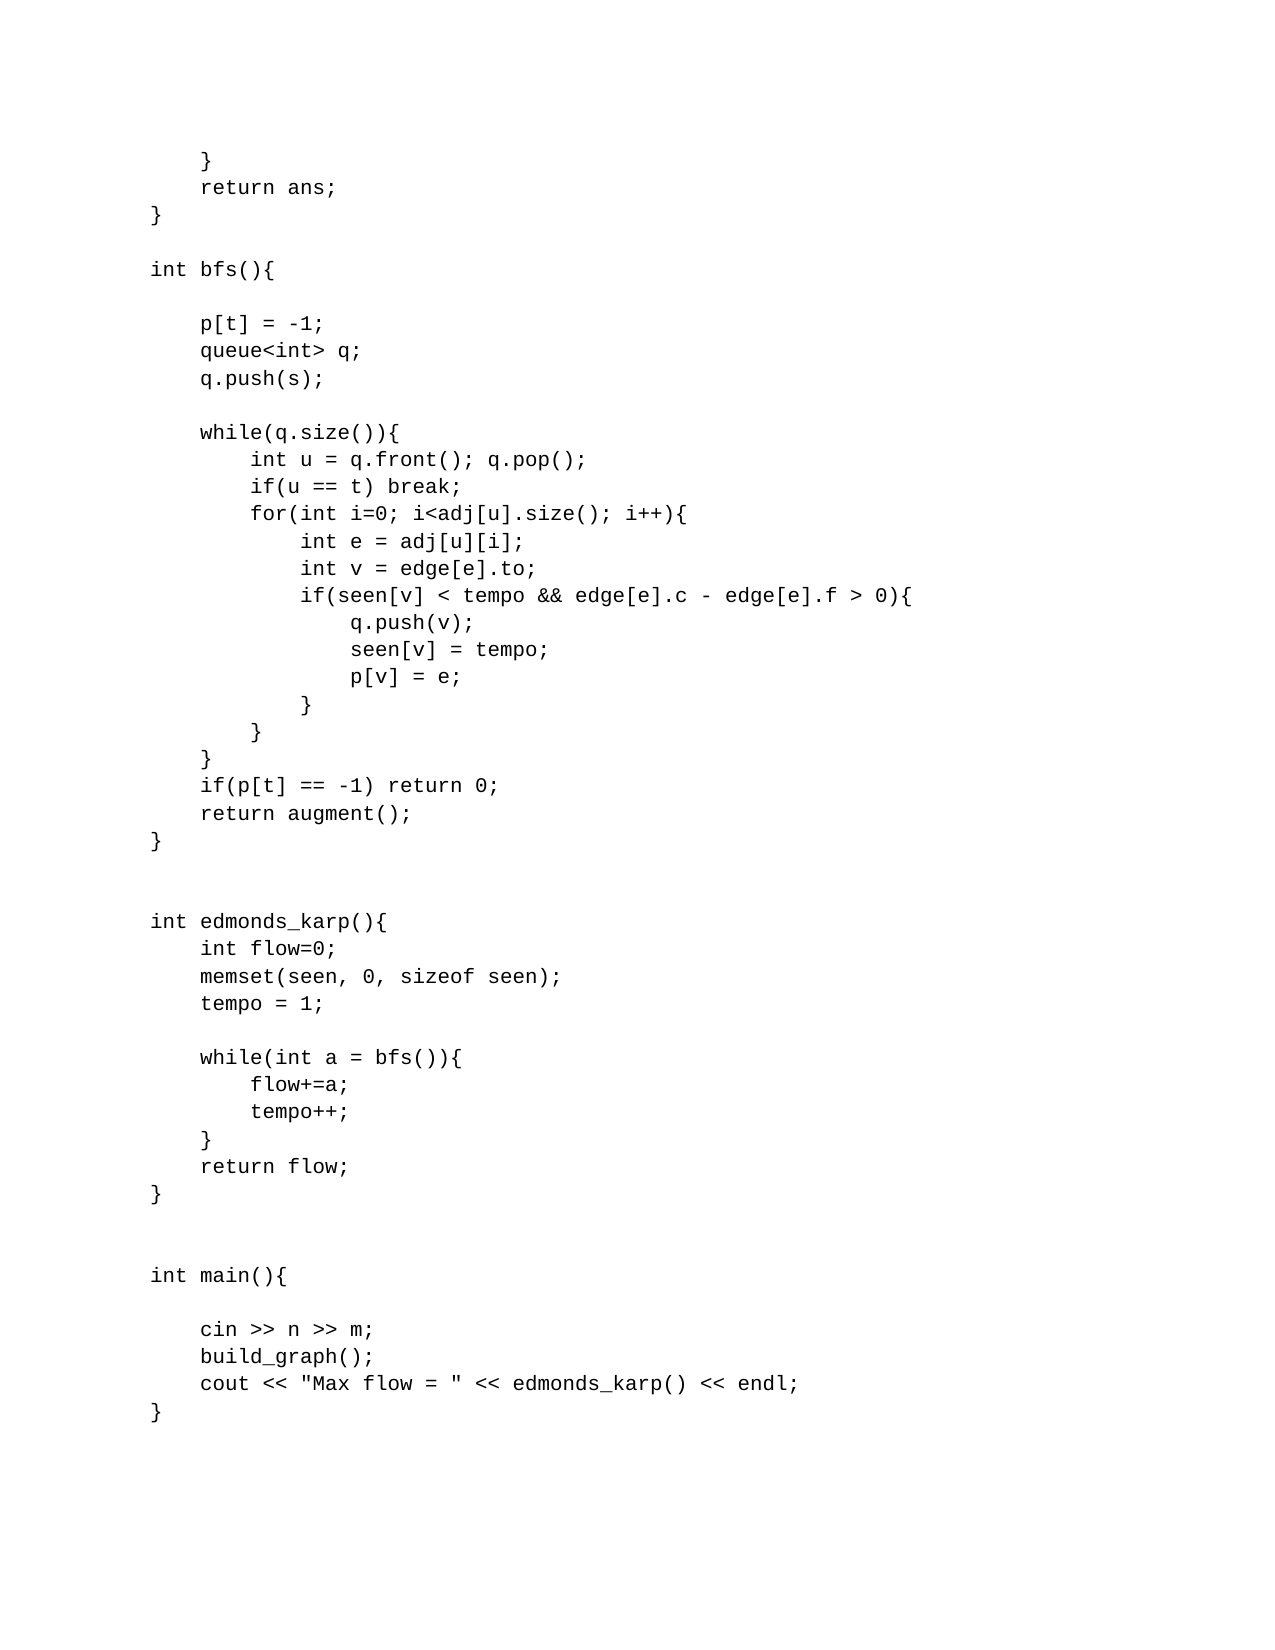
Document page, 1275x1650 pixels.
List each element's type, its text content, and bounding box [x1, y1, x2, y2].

text } [150, 694, 1125, 717]
text int bfs(){ [150, 259, 1125, 282]
text int e = adj[u][i]; [150, 531, 1125, 554]
text if(p[t] == -1) return 0; [150, 775, 1125, 799]
text if(u == t) break; [150, 476, 1125, 500]
text int main(){ [150, 1265, 1125, 1288]
text for(int i=0; i<adj[u].size(); i++){ [150, 503, 1125, 527]
text while(int a = bfs()){ [150, 1047, 1125, 1071]
text while(q.size()){ [150, 422, 1125, 446]
text memset(seen, 0, sizeof seen); [150, 966, 1125, 989]
text build_graph(); [150, 1346, 1125, 1370]
text cin >> n >> m; [150, 1319, 1125, 1343]
text seen[v] = tempo; [150, 639, 1125, 663]
text int v = edge[e].to; [150, 558, 1125, 581]
text } [150, 1401, 1125, 1424]
text return flow; [150, 1156, 1125, 1179]
text } [150, 1183, 1125, 1207]
text } [150, 1129, 1125, 1152]
text queue<int> q; [150, 340, 1125, 364]
text if(seen[v] < tempo && edge[e].c - edge[e].f > 0){ [150, 585, 1125, 609]
text p[v] = e; [150, 667, 1125, 690]
text } [150, 748, 1125, 772]
text } [150, 830, 1125, 853]
text } [150, 150, 1125, 174]
text cout << "Max flow = " << edmonds_karp() << endl; [150, 1373, 1125, 1397]
text } [150, 721, 1125, 744]
text return augment(); [150, 802, 1125, 826]
text q.push(s); [150, 367, 1125, 391]
text p[t] = -1; [150, 313, 1125, 337]
text tempo++; [150, 1102, 1125, 1125]
text flow+=a; [150, 1074, 1125, 1098]
text tempo = 1; [150, 993, 1125, 1016]
text } [150, 204, 1125, 228]
text int edmonds_karp(){ [150, 911, 1125, 935]
text return ans; [150, 177, 1125, 201]
text q.push(v); [150, 612, 1125, 636]
text int flow=0; [150, 938, 1125, 962]
text int u = q.front(); q.pop(); [150, 449, 1125, 473]
